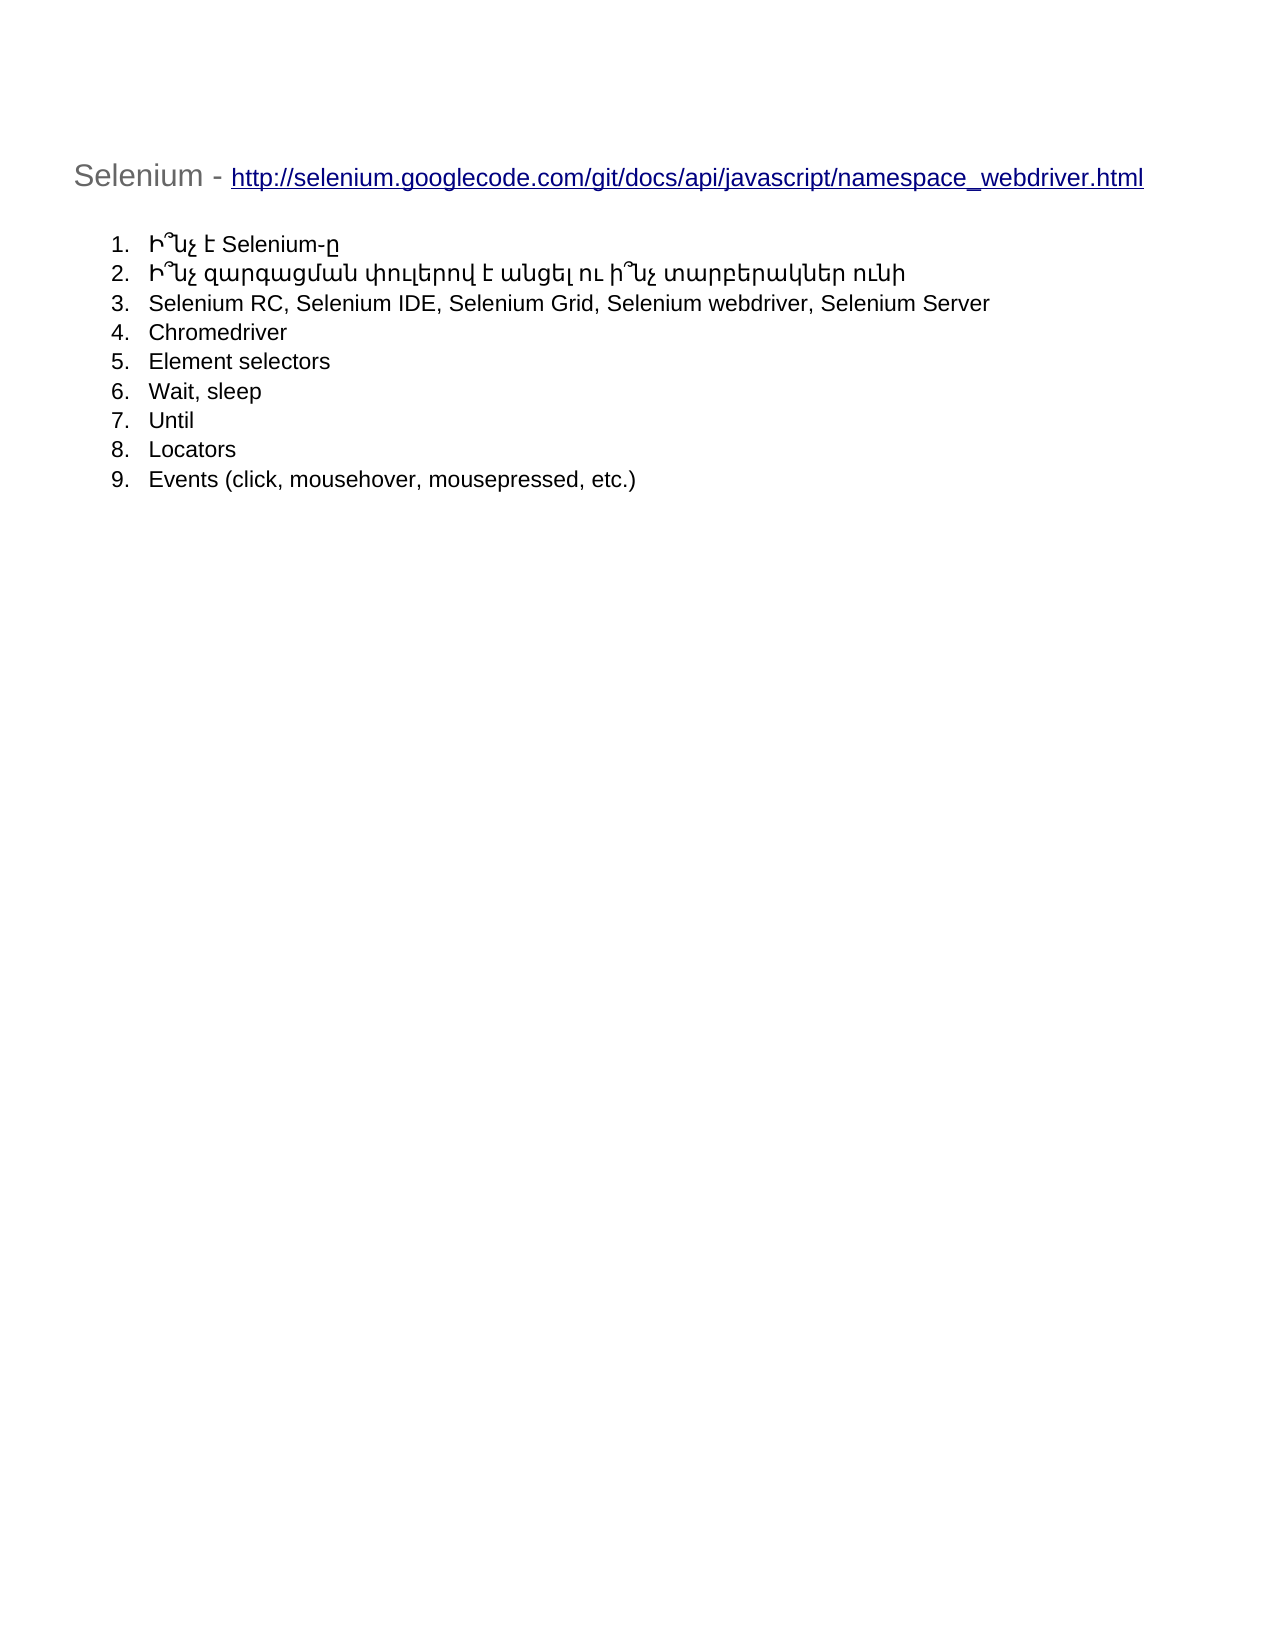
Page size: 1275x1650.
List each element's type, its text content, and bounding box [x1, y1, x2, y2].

list Ի՞նչ է Selenium֊ը [111, 232, 1195, 257]
subtitle Selenium - http://selenium.googlecode.com/git/docs/api/javascript/namespace_webdriver.html [73, 158, 1195, 193]
list Chromedriver [111, 320, 1195, 345]
list Element selectors [111, 349, 1195, 375]
list Events (click, mousehover, mousepressed, etc.) [111, 467, 1195, 492]
list Ի՞նչ զարգացման փուլերով է անցել ու ի՞նչ տարբերակներ ունի [111, 261, 1195, 287]
list Locators [111, 437, 1195, 463]
list Until [111, 408, 1195, 433]
list Wait, sleep [111, 378, 1195, 404]
list Selenium RC, Selenium IDE, Selenium Grid, Selenium webdriver, Selenium Server [111, 290, 1195, 316]
